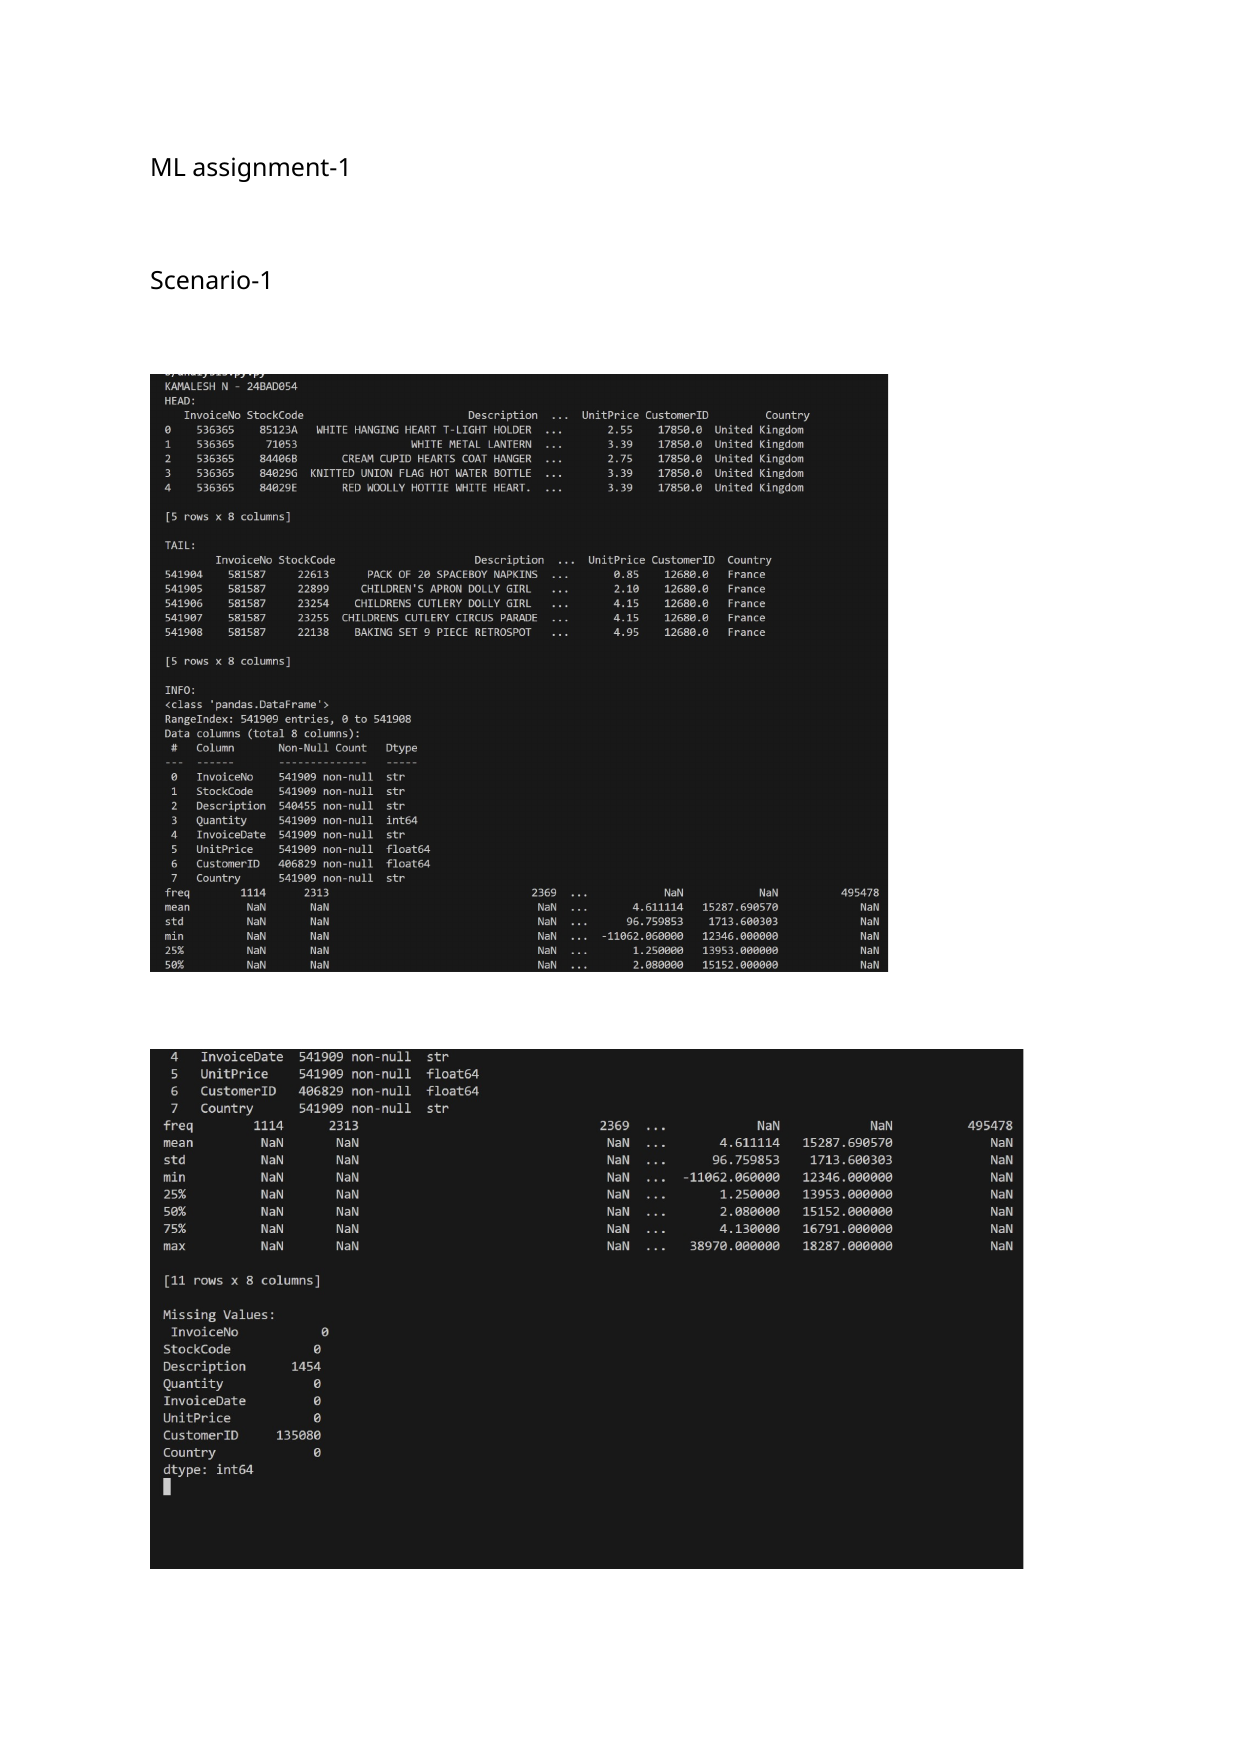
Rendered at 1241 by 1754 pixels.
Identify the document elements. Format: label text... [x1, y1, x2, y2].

text Scenario-1 [150, 262, 1090, 296]
text ML assignment-1 [150, 150, 1090, 184]
